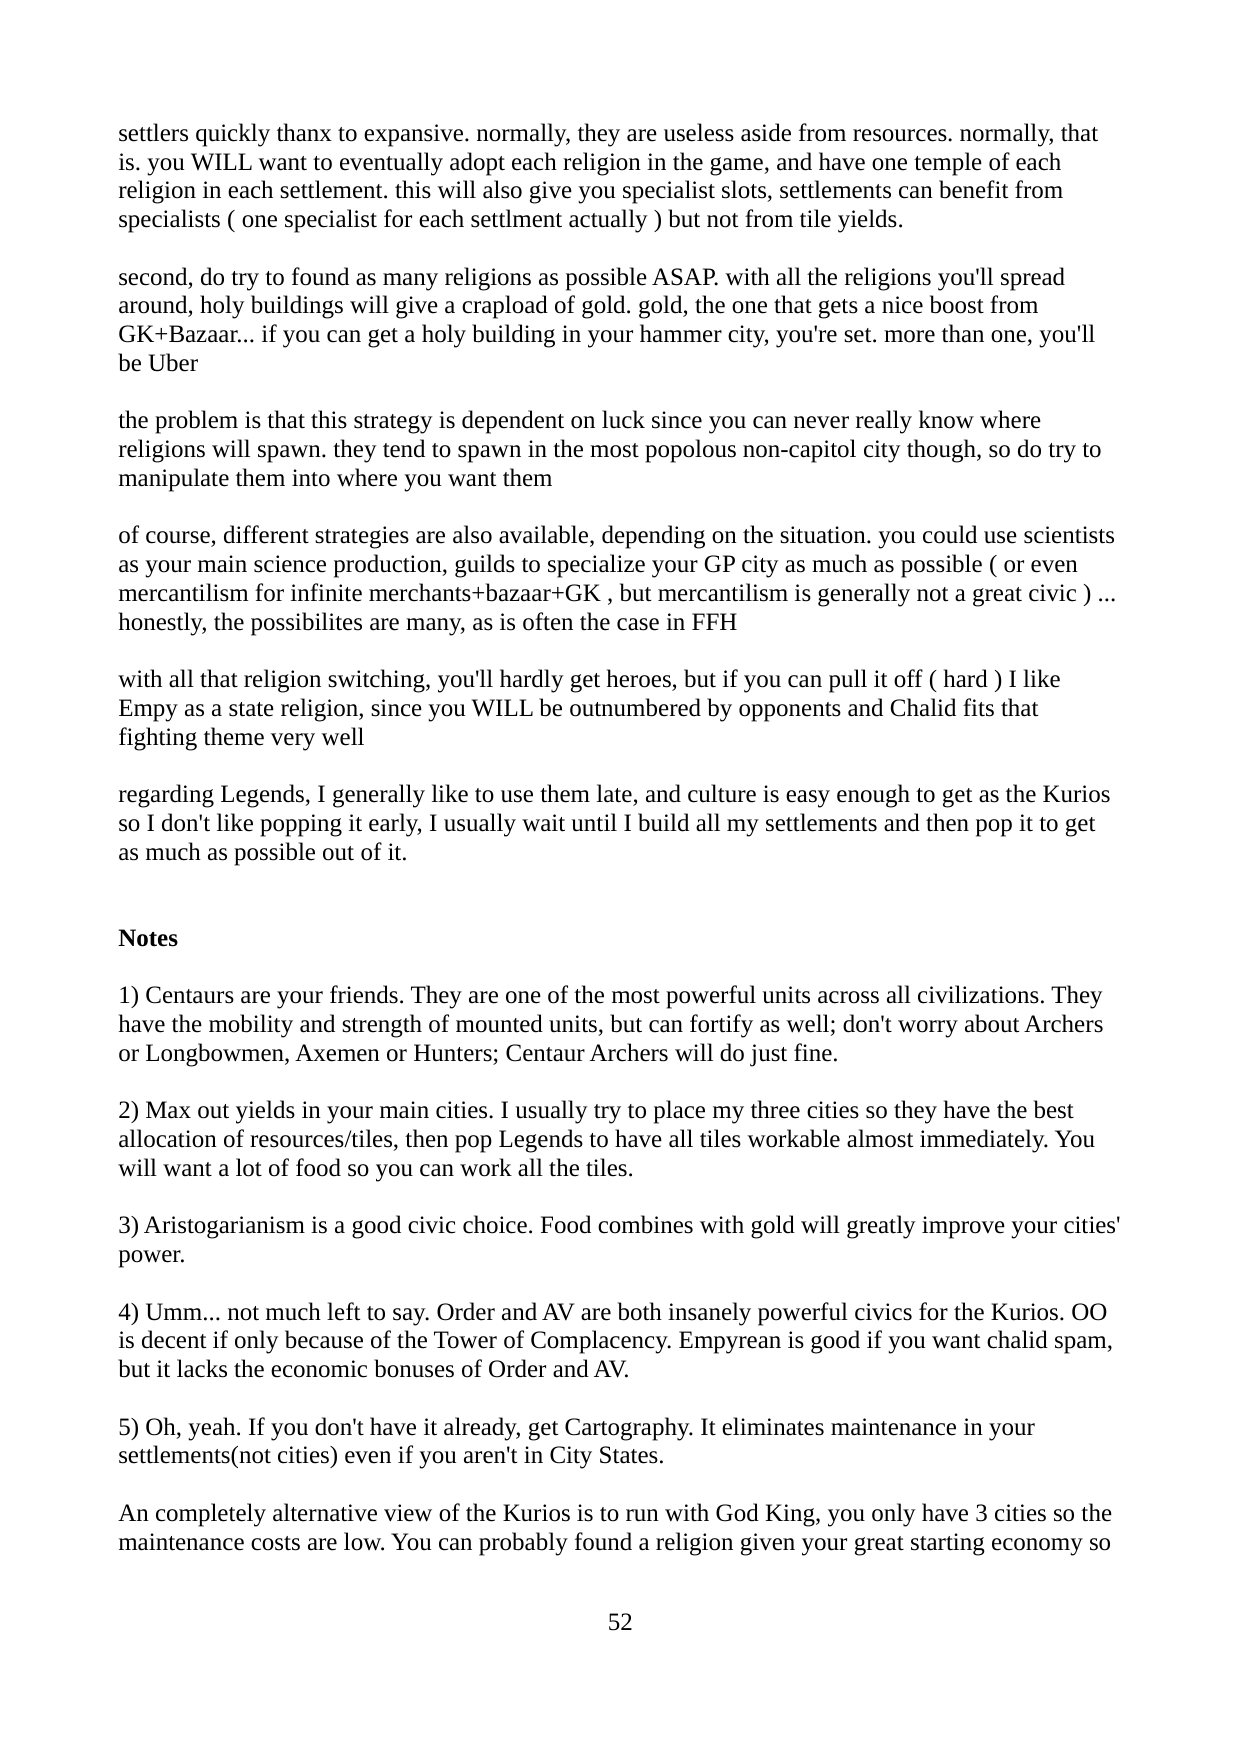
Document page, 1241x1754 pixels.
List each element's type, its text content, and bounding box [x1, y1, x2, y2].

text the problem is that this strategy is dependent on luck since you can never really know where religions will spawn. they tend to spawn in the most popolous non-capitol city though, so do try to manipulate them into where you want them [118, 406, 1122, 492]
text 1) Centaurs are your friends. They are one of the most powerful units across all civilizations. They have the mobility and strength of mounted units, but can fortify as well; don't worry about Archers or Longbowmen, Axemen or Hunters; Centaur Archers will do just fine. [118, 981, 1122, 1067]
text settlers quickly thanx to expansive. normally, they are useless aside from resources. normally, that is. you WILL want to eventually adopt each religion in the game, and have one temple of each religion in each settlement. this will also give you specialist slots, settlements can benefit from specialists ( one specialist for each settlment actually ) but not from tile yields. [118, 118, 1122, 233]
text with all that religion switching, you'll hardly get heroes, but if you can pull it off ( hard ) I like Empy as a state religion, since you WILL be outnumbered by opponents and Chalid fits that fighting theme very well [118, 664, 1122, 751]
text 5) Oh, yeah. If you don't have it already, get Cartography. It eliminates maintenance in your settlements(not cities) even if you aren't in City States. [118, 1412, 1122, 1469]
text 2) Max out yields in your main cities. I usually try to place my three cities so they have the best allocation of resources/tiles, then pop Legends to have all tiles workable almost immediately. You will want a lot of food so you can work all the tiles. [118, 1096, 1122, 1182]
text Notes [118, 923, 1122, 952]
text 3) Aristogarianism is a good civic choice. Food combines with gold will greatly improve your cities' power. [118, 1211, 1122, 1268]
text 4) Umm... not much left to say. Order and AV are both insanely powerful civics for the Kurios. OO is decent if only because of the Tower of Complacency. Empyrean is good if you want chalid spam, but it lacks the economic bonuses of Order and AV. [118, 1297, 1122, 1383]
text of course, different strategies are also available, depending on the situation. you could use scientists as your main science production, guilds to specialize your GP city as much as possible ( or even mercantilism for infinite merchants+bazaar+GK , but mercantilism is generally not a great civic ) ... honestly, the possibilites are many, as is often the case in FFH [118, 521, 1122, 636]
text An completely alternative view of the Kurios is to run with God King, you only have 3 cities so the maintenance costs are low. You can probably found a religion given your great starting economy so [118, 1498, 1122, 1556]
text second, do try to found as many religions as possible ASAP. with all the religions you'll spread around, holy buildings will give a crapload of gold. gold, the one that gets a nice boost from GK+Bazaar... if you can get a holy building in your hammer city, you're set. more than one, you'll be Uber [118, 262, 1122, 377]
text regarding Legends, I generally like to use them late, and culture is easy enough to get as the Kurios so I don't like popping it early, I usually wait until I build all my settlements and then pop it to get as much as possible out of it. [118, 779, 1122, 866]
